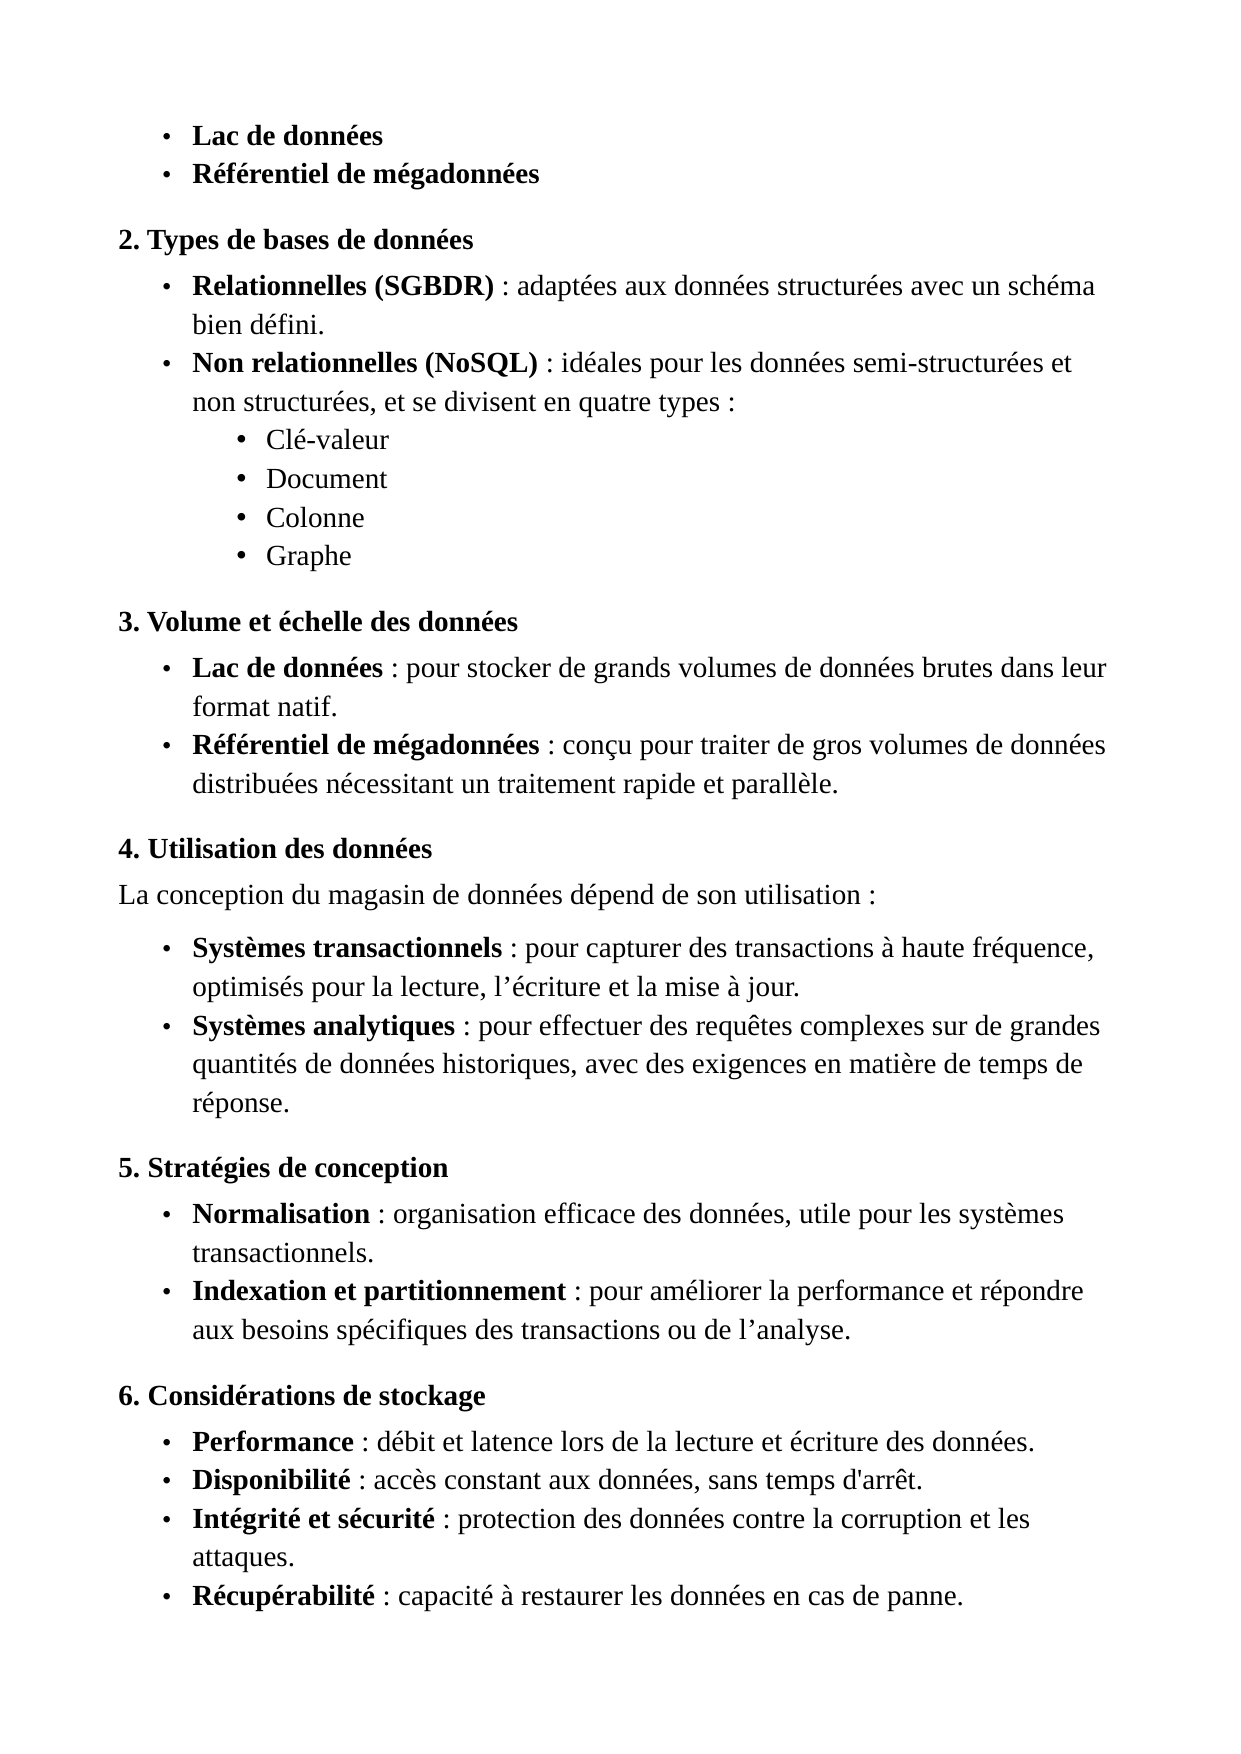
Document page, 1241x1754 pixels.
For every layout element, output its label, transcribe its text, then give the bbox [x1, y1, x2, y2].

list Performance : débit et latence lors de la lecture et écriture des données. [162, 1424, 1122, 1457]
list Non relationnelles (NoSQL) : idéales pour les données semi-structurées et non structurées, et se divisent en quatre types : [162, 345, 1122, 417]
list Systèmes transactionnels : pour capturer des transactions à haute fréquence, optimisés pour la lecture, l’écriture et la mise à jour. [162, 931, 1122, 1003]
list Lac de données : pour stocker de grands volumes de données brutes dans leur format natif. [162, 650, 1122, 722]
list Intégrité et sécurité : protection des données contre la corruption et les attaques. [162, 1501, 1122, 1573]
list Clé-valeur [236, 422, 1122, 456]
subtitle 5. Stratégies de conception [118, 1150, 1122, 1184]
list Normalisation : organisation efficace des données, utile pour les systèmes transactionnels. [162, 1196, 1122, 1268]
subtitle 2. Types de bases de données [118, 222, 1122, 256]
list Systèmes analytiques : pour effectuer des requêtes complexes sur de grandes quantités de données historiques, avec des exigences en matière de temps de réponse. [162, 1008, 1122, 1118]
list Référentiel de mégadonnées [162, 157, 1122, 190]
list Disponibilité : accès constant aux données, sans temps d'arrêt. [162, 1462, 1122, 1496]
list Référentiel de mégadonnées : conçu pour traiter de gros volumes de données distribuées nécessitant un traitement rapide et parallèle. [162, 727, 1122, 799]
subtitle 6. Considérations de stockage [118, 1378, 1122, 1411]
list Relationnelles (SGBDR) : adaptées aux données structurées avec un schéma bien défini. [162, 268, 1122, 340]
list Indexation et partitionnement : pour améliorer la performance et répondre aux besoins spécifiques des transactions ou de l’analyse. [162, 1273, 1122, 1346]
list Récupérabilité : capacité à restaurer les données en cas de panne. [162, 1578, 1122, 1611]
list Colonne [236, 500, 1122, 533]
text La conception du magasin de données dépend de son utilisation : [118, 877, 1122, 911]
list Document [236, 461, 1122, 495]
list Graphe [236, 538, 1122, 572]
subtitle 3. Volume et échelle des données [118, 604, 1122, 638]
subtitle 4. Utilisation des données [118, 831, 1122, 865]
list Lac de données [162, 118, 1122, 152]
